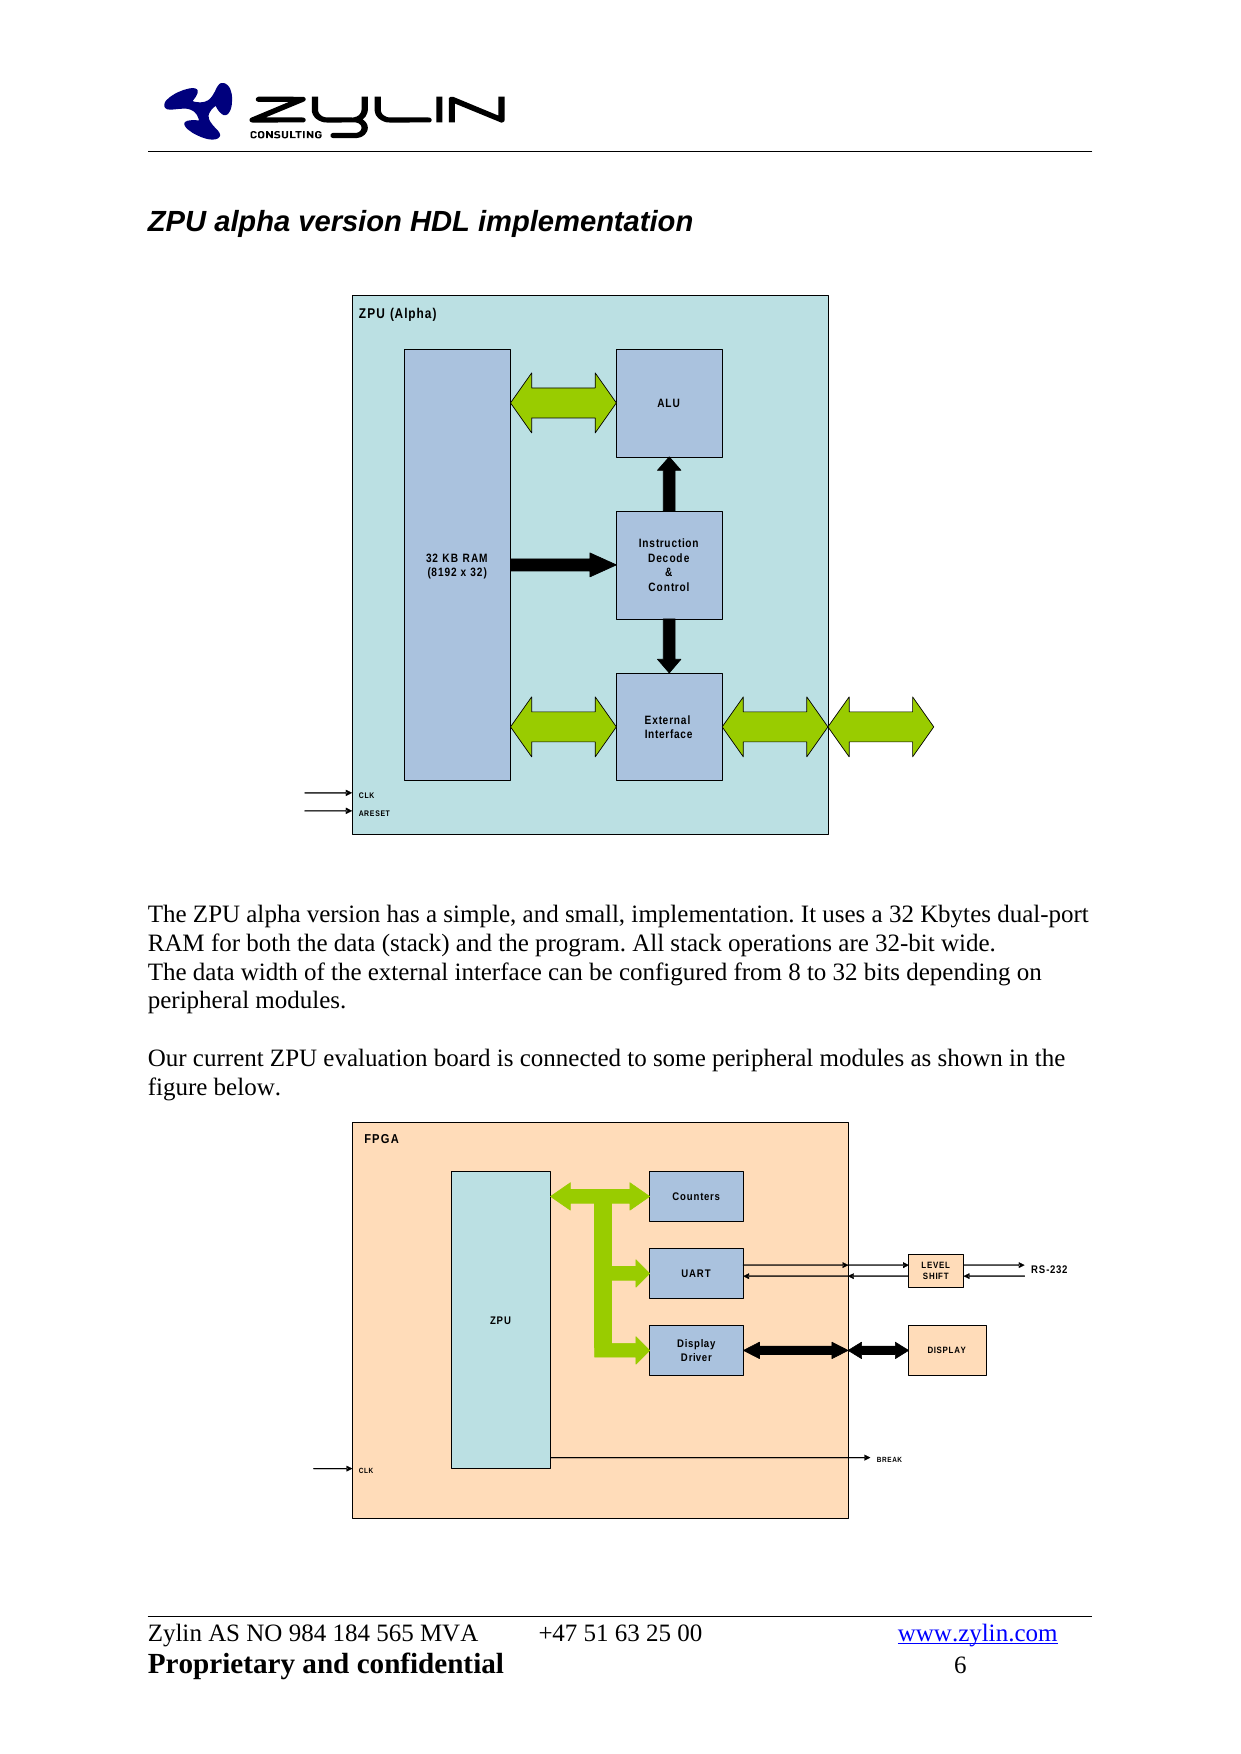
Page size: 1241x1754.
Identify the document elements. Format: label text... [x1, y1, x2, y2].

text The data width of the external interface can be configured from 8 to 32 bits depending on peripheral modules. [148, 957, 1092, 1014]
text The ZPU alpha version has a simple, and small, implementation. It uses a 32 Kbytes dual-port RAM for both the data (stack) and the program. All stack operations are 32-bit wide. [148, 899, 1092, 957]
text Our current ZPU evaluation board is connected to some peripheral modules as shown in the figure below. [148, 1043, 1092, 1100]
subtitle ZPU alpha version HDL implementation [148, 204, 1092, 238]
